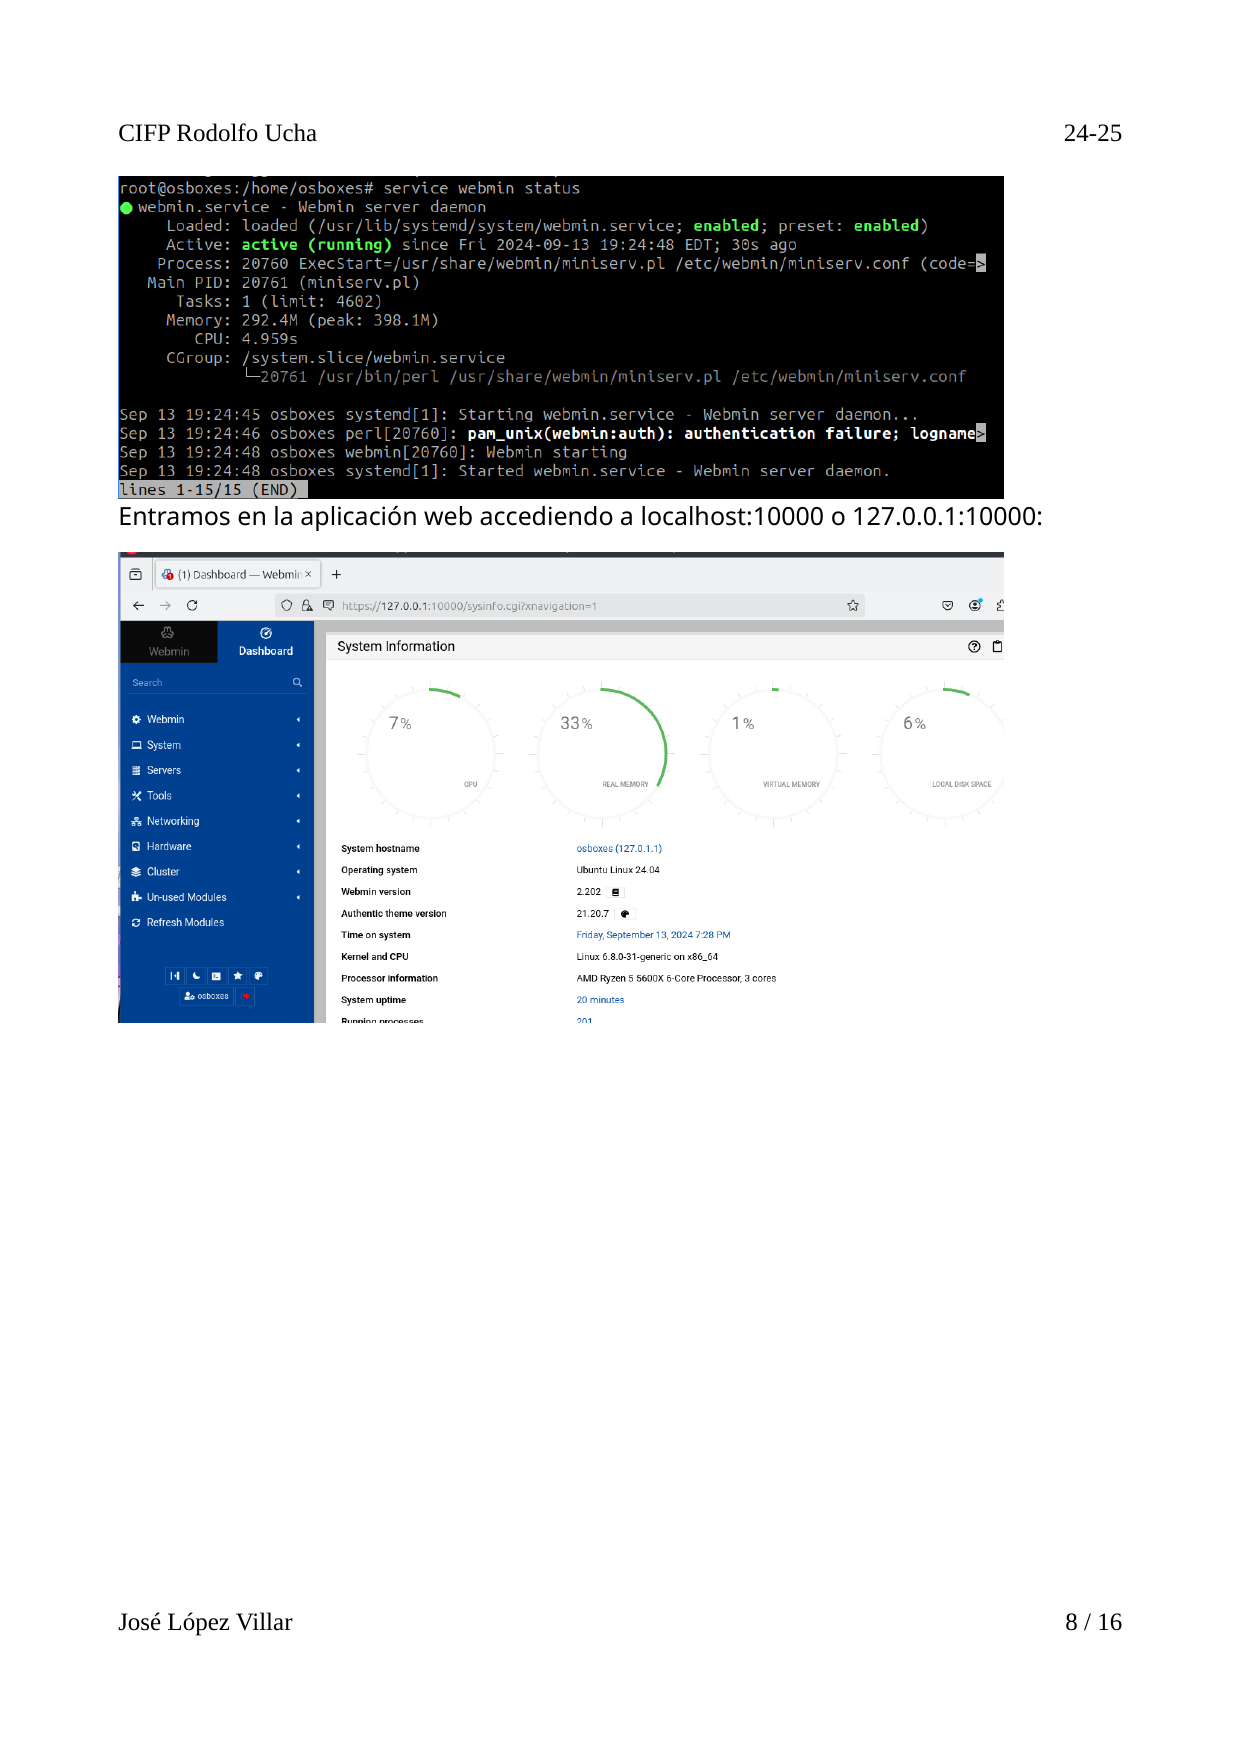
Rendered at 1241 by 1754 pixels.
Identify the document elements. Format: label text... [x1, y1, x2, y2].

picture [118, 176, 1004, 499]
text Entramos en la aplicación web accediendo a localhost:10000 o 127.0.0.1:10000: [118, 499, 1122, 533]
picture [118, 552, 1004, 1023]
